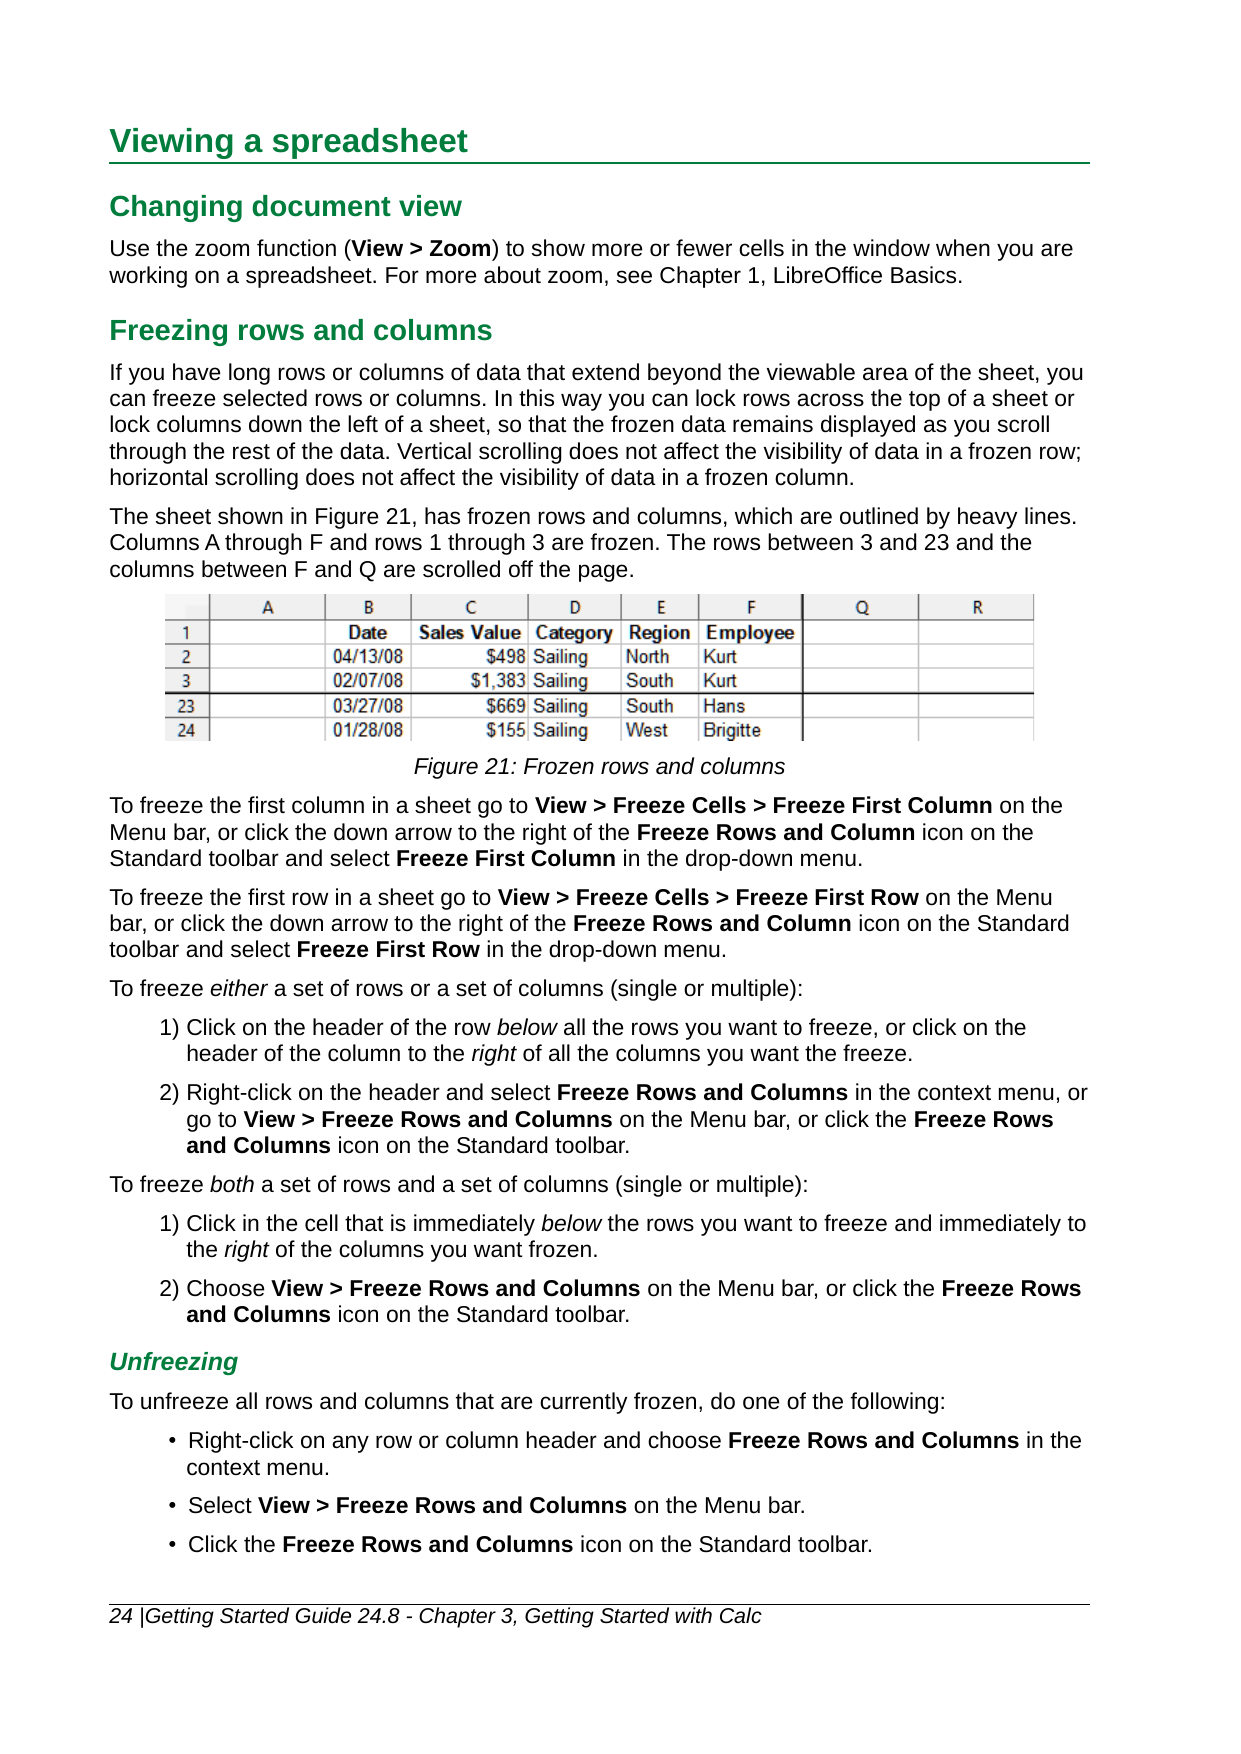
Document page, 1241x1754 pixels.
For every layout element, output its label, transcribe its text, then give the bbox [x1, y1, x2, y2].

picture [165, 594, 1035, 741]
list Click in the cell that is immediately below the rows you want to freeze and immediately to the right of the columns you want frozen. [186, 1210, 1090, 1262]
text To freeze the first row in a sheet go to View > Freeze Cells > Freeze First Row on the Menu bar, or click the down arrow to the right of the Freeze Rows and Column icon on the Standard toolbar and select Freeze First Row in the drop-down menu. [109, 884, 1090, 963]
subtitle Freezing rows and columns [109, 313, 1090, 346]
text If you have long rows or columns of data that extend beyond the viewable area of the sheet, you can freeze selected rows or columns. In this way you can lock rows across the top of a sheet or lock columns down the left of a sheet, so that the frozen data remains displayed as you scroll through the rest of the data. Vertical scrolling does not affect the visibility of data in a frozen row; horizontal scrolling does not affect the visibility of data in a frozen column. [109, 359, 1090, 490]
list To freeze either a set of rows or a set of columns (single or multiple): [109, 975, 1090, 1002]
list To unfreeze all rows and columns that are currently frozen, do one of the following: [109, 1388, 1090, 1414]
list Select View > Freeze Rows and Columns on the Menu bar. [168, 1492, 1090, 1519]
subtitle Unfreezing [109, 1347, 1090, 1376]
text Use the zoom function (View > Zoom) to show more or fewer cells in the window when you are working on a spreadsheet. For more about zoom, see Chapter 1, LibreOffice Basics. [109, 235, 1090, 288]
text To freeze the first column in a sheet go to View > Freeze Cells > Freeze First Column on the Menu bar, or click the down arrow to the right of the Freeze Rows and Column icon on the Standard toolbar and select Freeze First Column in the drop-down menu. [109, 792, 1090, 871]
subtitle Changing document view [109, 189, 1090, 223]
list Click the Freeze Rows and Columns icon on the Standard toolbar. [168, 1531, 1090, 1557]
list Click on the header of the row below all the rows you want to freeze, or click on the header of the column to the right of all the columns you want the freeze. [186, 1014, 1090, 1067]
subtitle Viewing a spreadsheet [109, 121, 1090, 162]
list Choose View > Freeze Rows and Columns on the Menu bar, or click the Freeze Rows and Columns icon on the Standard toolbar. [186, 1275, 1090, 1328]
list Right-click on the header and select Freeze Rows and Columns in the context menu, or go to View > Freeze Rows and Columns on the Menu bar, or click the Freeze Rows and Columns icon on the Standard toolbar. [186, 1079, 1090, 1158]
list Right-click on any row or column header and choose Freeze Rows and Columns in the context menu. [168, 1427, 1090, 1480]
text Figure 21: Frozen rows and columns [165, 753, 1034, 780]
list To freeze both a set of rows and a set of columns (single or multiple): [109, 1171, 1090, 1197]
text The sheet shown in Figure 21, has frozen rows and columns, which are outlined by heavy lines. Columns A through F and rows 1 through 3 are frozen. The rows between 3 and 23 and the columns between F and Q are scrolled off the page. [109, 503, 1090, 582]
